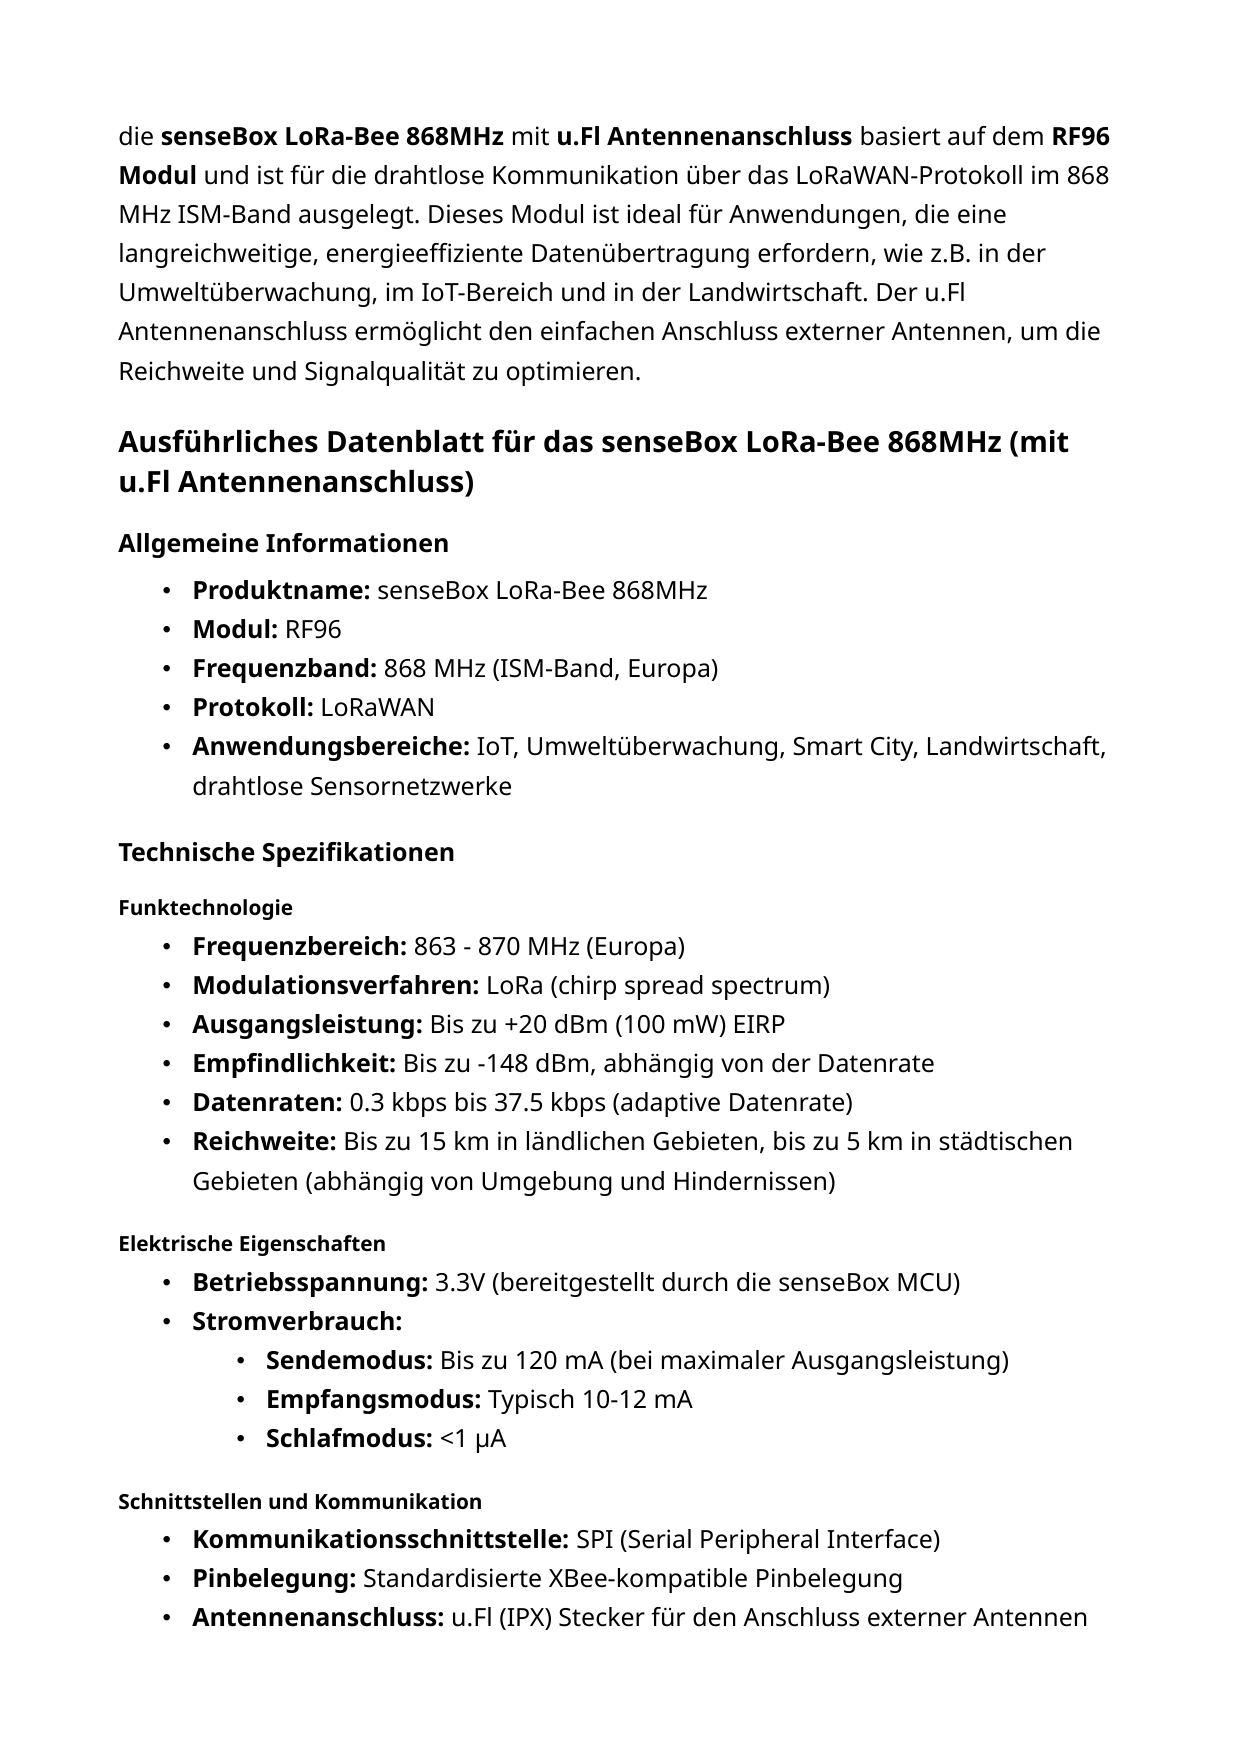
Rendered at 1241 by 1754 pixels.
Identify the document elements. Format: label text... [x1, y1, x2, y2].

list Antennenanschluss: u.Fl (IPX) Stecker für den Anschluss externer Antennen [162, 1600, 1122, 1634]
list Anwendungsbereiche: IoT, Umweltüberwachung, Smart City, Landwirtschaft, drahtlose Sensornetzwerke [162, 729, 1122, 802]
list Modulationsverfahren: LoRa (chirp spread spectrum) [162, 967, 1122, 1001]
subtitle Technische Spezifikationen [118, 834, 1122, 868]
list Modul: RF96 [162, 612, 1122, 646]
list Produktname: senseBox LoRa-Bee 868MHz [162, 572, 1122, 606]
list Kommunikationsschnittstelle: SPI (Serial Peripheral Interface) [162, 1522, 1122, 1556]
list Betriebsspannung: 3.3V (bereitgestellt durch die senseBox MCU) [162, 1264, 1122, 1298]
subtitle Allgemeine Informationen [118, 526, 1122, 560]
list Stromverbrauch: [162, 1303, 1122, 1337]
list Reichweite: Bis zu 15 km in ländlichen Gebieten, bis zu 5 km in städtischen Gebieten (abhängig von Umgebung und Hindernissen) [162, 1124, 1122, 1197]
list Sendemodus: Bis zu 120 mA (bei maximaler Ausgangsleistung) [236, 1342, 1122, 1377]
subtitle Elektrische Eigenschaften [118, 1229, 1122, 1258]
subtitle Schnittstellen und Kommunikation [118, 1487, 1122, 1516]
list Frequenzbereich: 863 - 870 MHz (Europa) [162, 928, 1122, 962]
list Ausgangsleistung: Bis zu +20 dBm (100 mW) EIRP [162, 1007, 1122, 1041]
subtitle Ausführliches Datenblatt für das senseBox LoRa-Bee 868MHz (mit u.Fl Antennenanschluss) [118, 421, 1122, 501]
list Pinbelegung: Standardisierte XBee-kompatible Pinbelegung [162, 1561, 1122, 1595]
list Datenraten: 0.3 kbps bis 37.5 kbps (adaptive Datenrate) [162, 1085, 1122, 1119]
list Frequenzband: 868 MHz (ISM-Band, Europa) [162, 651, 1122, 685]
list Empfangsmodus: Typisch 10-12 mA [236, 1382, 1122, 1416]
list Protokoll: LoRaWAN [162, 690, 1122, 724]
text die senseBox LoRa-Bee 868MHz mit u.Fl Antennenanschluss basiert auf dem RF96 Modul und ist für die drahtlose Kommunikation über das LoRaWAN-Protokoll im 868 MHz ISM-Band ausgelegt. Dieses Modul ist ideal für Anwendungen, die eine langreichweitige, energieeffiziente Datenübertragung erfordern, wie z.B. in der Umweltüberwachung, im IoT-Bereich und in der Landwirtschaft. Der u.Fl Antennenanschluss ermöglicht den einfachen Anschluss externer Antennen, um die Reichweite und Signalqualität zu optimieren. [118, 118, 1122, 387]
list Empfindlichkeit: Bis zu -148 dBm, abhängig von der Datenrate [162, 1046, 1122, 1080]
subtitle Funktechnologie [118, 893, 1122, 922]
list Schlafmodus: <1 µA [236, 1421, 1122, 1455]
